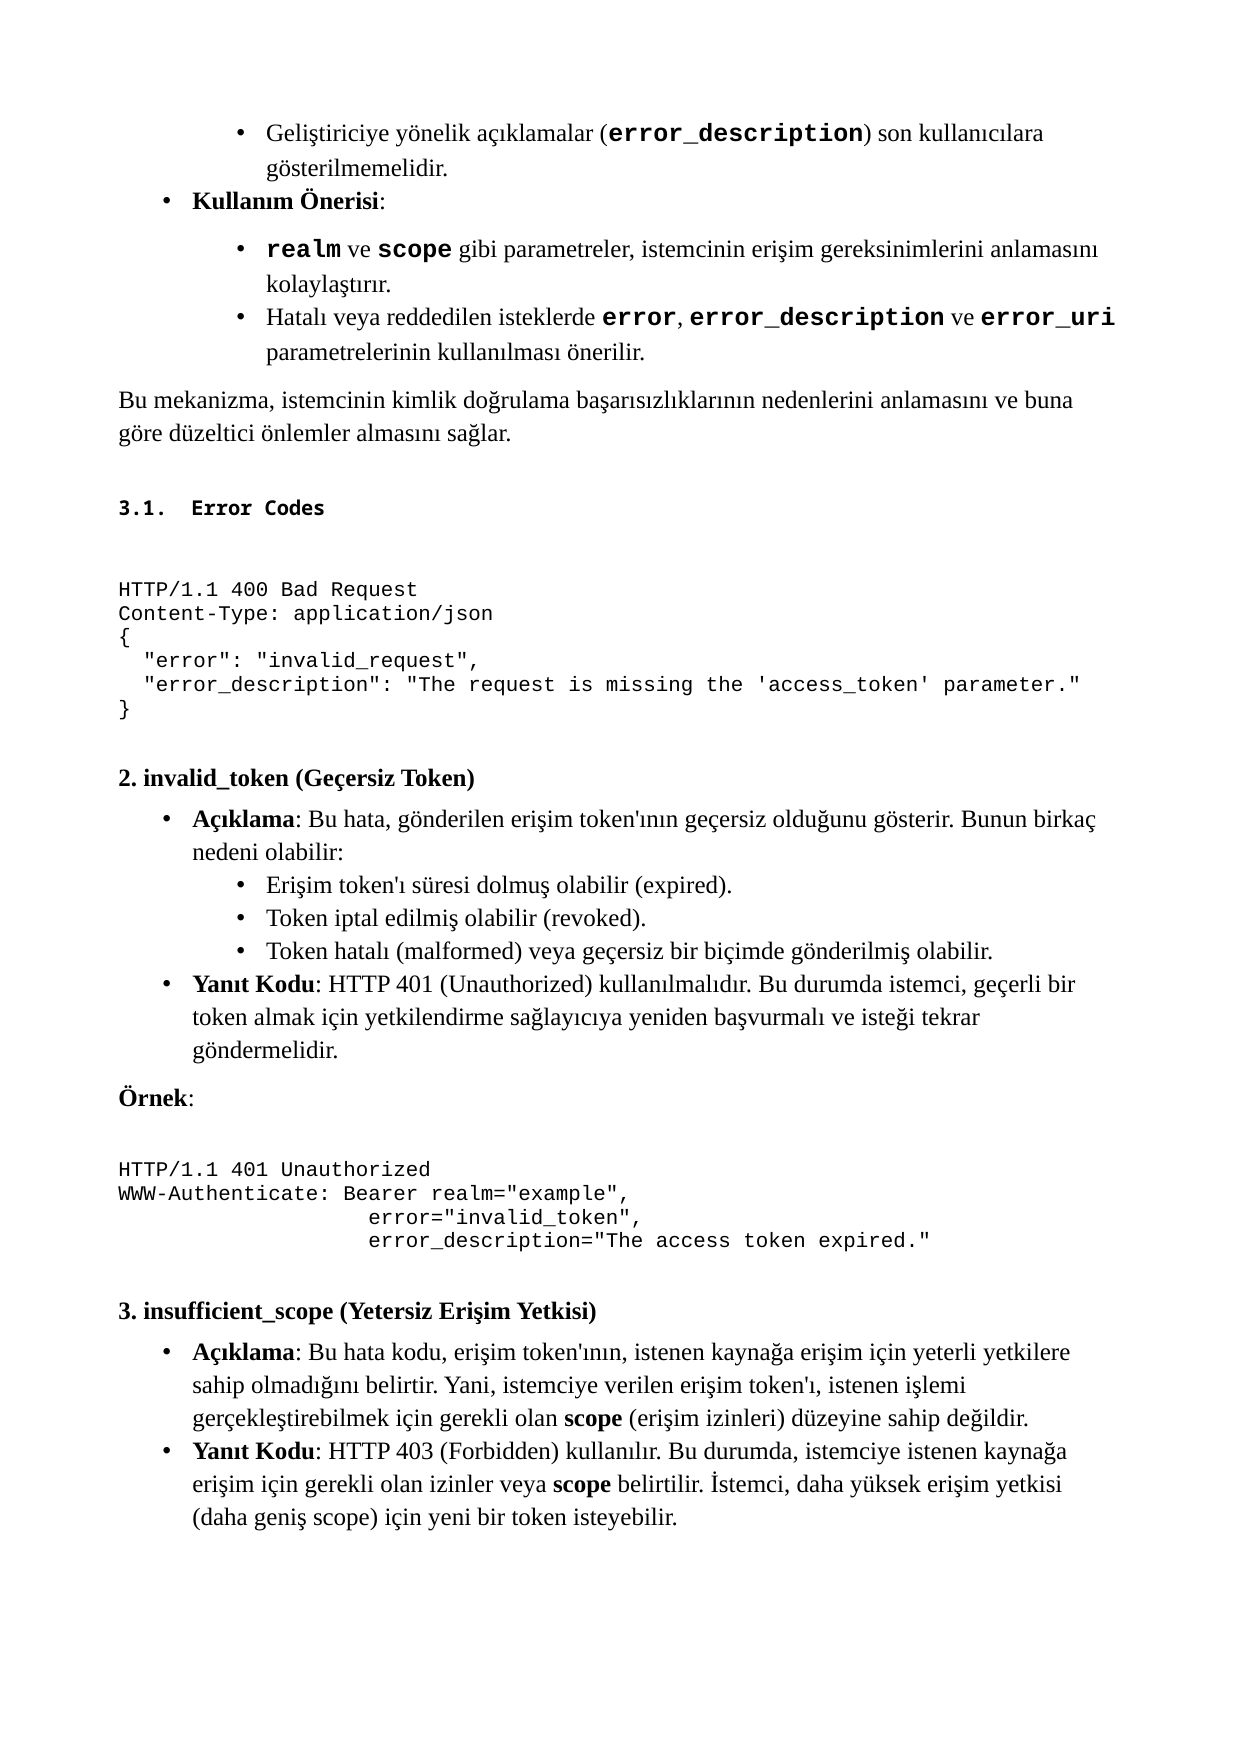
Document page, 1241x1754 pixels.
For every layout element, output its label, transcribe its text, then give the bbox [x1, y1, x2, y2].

text error_description="The access token expired." [118, 1230, 1122, 1254]
subtitle 3. insufficient_scope (Yetersiz Erişim Yetkisi) [118, 1296, 1122, 1325]
text Content-Type: application/json [118, 603, 1122, 627]
text Örnek: [118, 1083, 1122, 1112]
list Kullanım Önerisi: [162, 186, 1122, 215]
text HTTP/1.1 401 Unauthorized [118, 1159, 1122, 1183]
list Yanıt Kodu: HTTP 401 (Unauthorized) kullanılmalıdır. Bu durumda istemci, geçerli bir token almak için yetkilendirme sağlayıcıya yeniden başvurmalı ve isteği tekrar göndermelidir. [162, 969, 1122, 1064]
text "error": "invalid_request", [118, 650, 1122, 674]
text Bu mekanizma, istemcinin kimlik doğrulama başarısızlıklarının nedenlerini anlamasını ve buna göre düzeltici önlemler almasını sağlar. [118, 385, 1122, 446]
list Yanıt Kodu: HTTP 403 (Forbidden) kullanılır. Bu durumda, istemciye istenen kaynağa erişim için gerekli olan izinler veya scope belirtilir. İstemci, daha yüksek erişim yetkisi (daha geniş scope) için yeni bir token isteyebilir. [162, 1436, 1122, 1531]
text } [118, 697, 1122, 721]
text "error_description": "The request is missing the 'access_token' parameter." [118, 674, 1122, 697]
text { [118, 627, 1122, 650]
text WWW-Authenticate: Bearer realm="example", [118, 1183, 1122, 1207]
list Açıklama: Bu hata kodu, erişim token'ının, istenen kaynağa erişim için yeterli yetkilere sahip olmadığını belirtir. Yani, istemciye verilen erişim token'ı, istenen işlemi gerçekleştirebilmek için gerekli olan scope (erişim izinleri) düzeyine sahip değildir. [162, 1337, 1122, 1432]
list Açıklama: Bu hata, gönderilen erişim token'ının geçersiz olduğunu gösterir. Bunun birkaç nedeni olabilir: [162, 804, 1122, 866]
list Geliştiriciye yönelik açıklamalar (error_description) son kullanıcılara gösterilmemelidir. [236, 118, 1122, 182]
list realm ve scope gibi parametreler, istemcinin erişim gereksinimlerini anlamasını kolaylaştırır. [236, 234, 1122, 298]
text HTTP/1.1 400 Bad Request [118, 579, 1122, 603]
list Hatalı veya reddedilen isteklerde error, error_description ve error_uri parametrelerinin kullanılması önerilir. [236, 302, 1122, 366]
text error="invalid_token", [118, 1207, 1122, 1230]
text 3.1. Error Codes [118, 494, 1122, 522]
list Token hatalı (malformed) veya geçersiz bir biçimde gönderilmiş olabilir. [236, 936, 1122, 965]
subtitle 2. invalid_token (Geçersiz Token) [118, 763, 1122, 792]
list Token iptal edilmiş olabilir (revoked). [236, 903, 1122, 932]
list Erişim token'ı süresi dolmuş olabilir (expired). [236, 870, 1122, 899]
